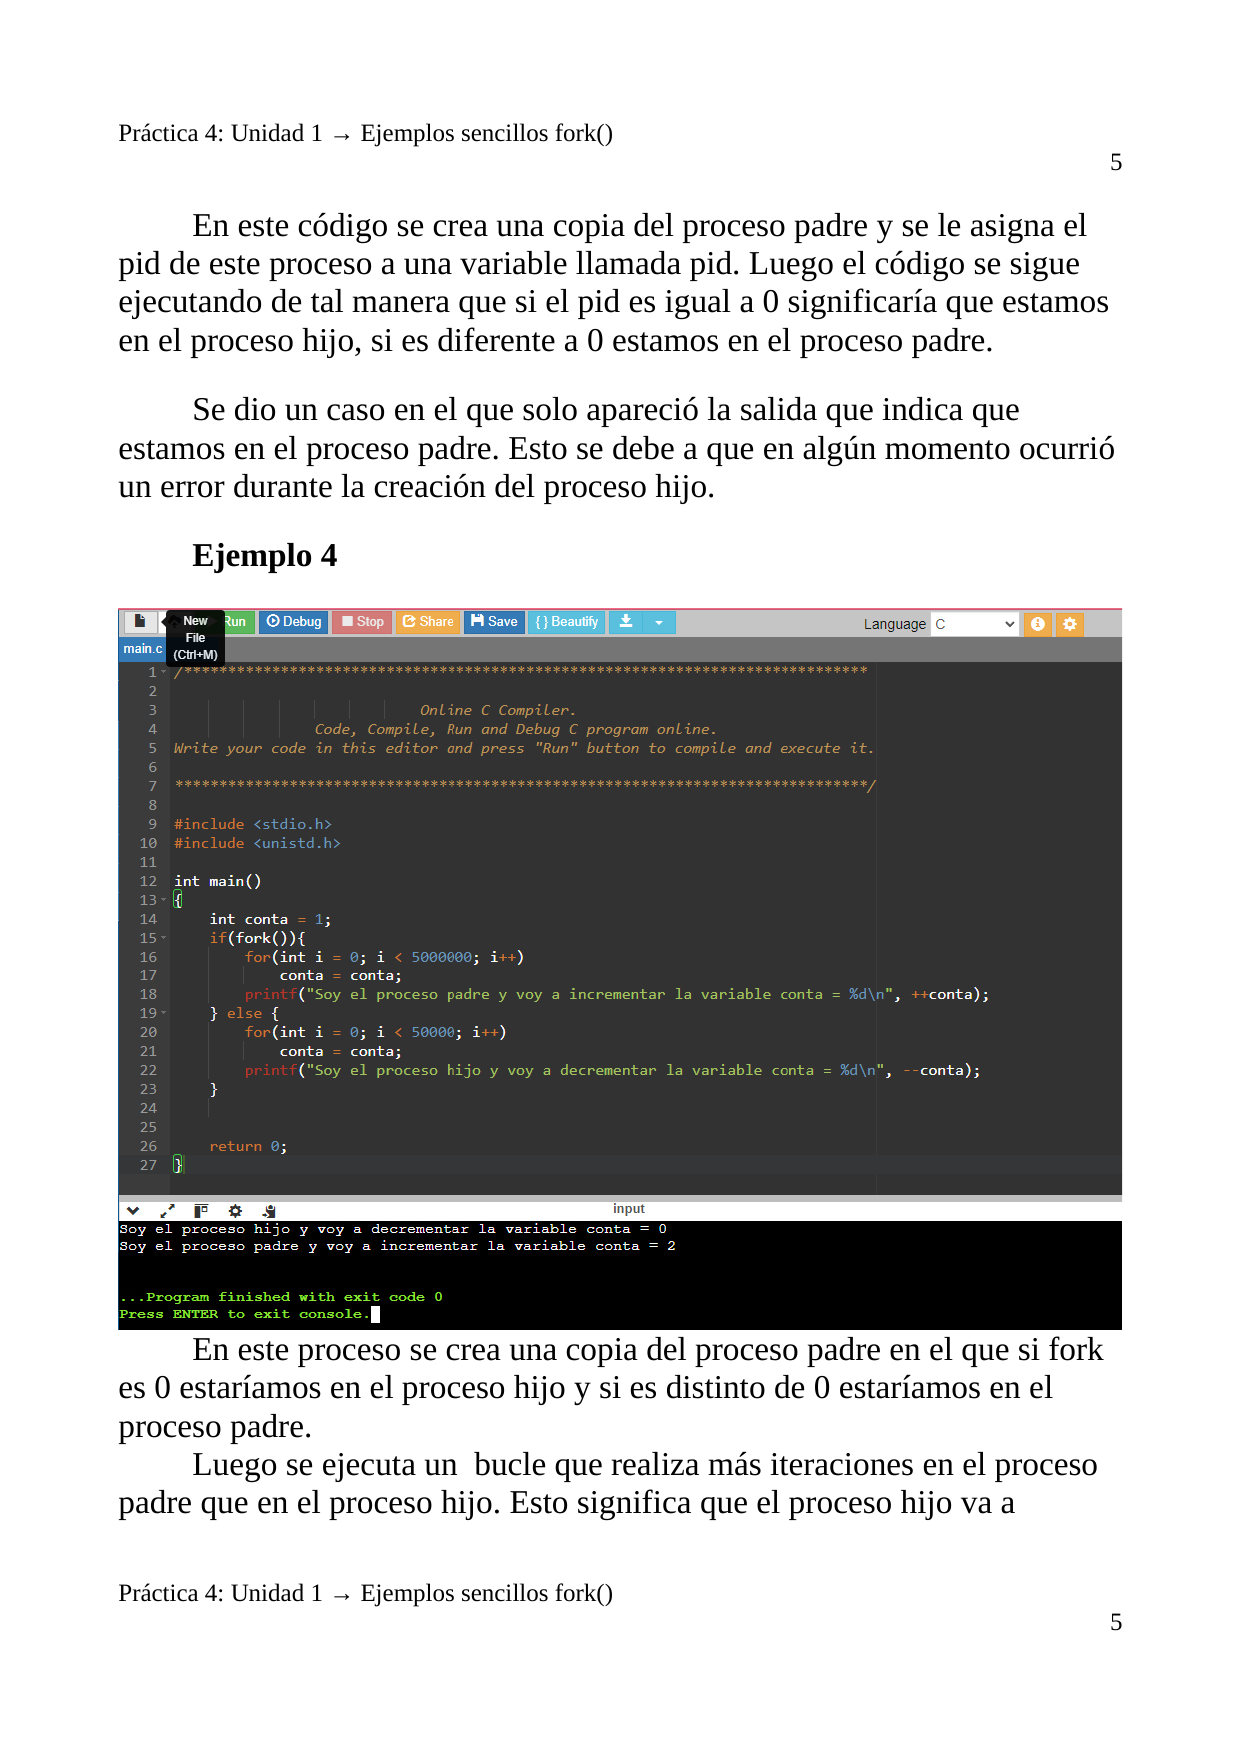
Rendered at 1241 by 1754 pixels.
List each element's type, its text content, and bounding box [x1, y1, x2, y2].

text Se dio un caso en el que solo apareció la salida que indica que estamos en el proceso padre. Esto se debe a que en algún momento ocurrió un error durante la creación del proceso hijo. [118, 389, 1122, 504]
text Ejemplo 4 [118, 536, 1122, 574]
text En este proceso se crea una copia del proceso padre en el que si fork es 0 estaríamos en el proceso hijo y si es distinto de 0 estaríamos en el proceso padre. [118, 1330, 1122, 1444]
picture [118, 608, 1123, 1330]
text En este código se crea una copia del proceso padre y se le asigna el pid de este proceso a una variable llamada pid. Luego el código se sigue ejecutando de tal manera que si el pid es igual a 0 significaría que estamos en el proceso hijo, si es diferente a 0 estamos en el proceso padre. [118, 205, 1122, 358]
text Luego se ejecuta un bucle que realiza más iteraciones en el proceso padre que en el proceso hijo. Esto significa que el proceso hijo va a [118, 1444, 1122, 1521]
